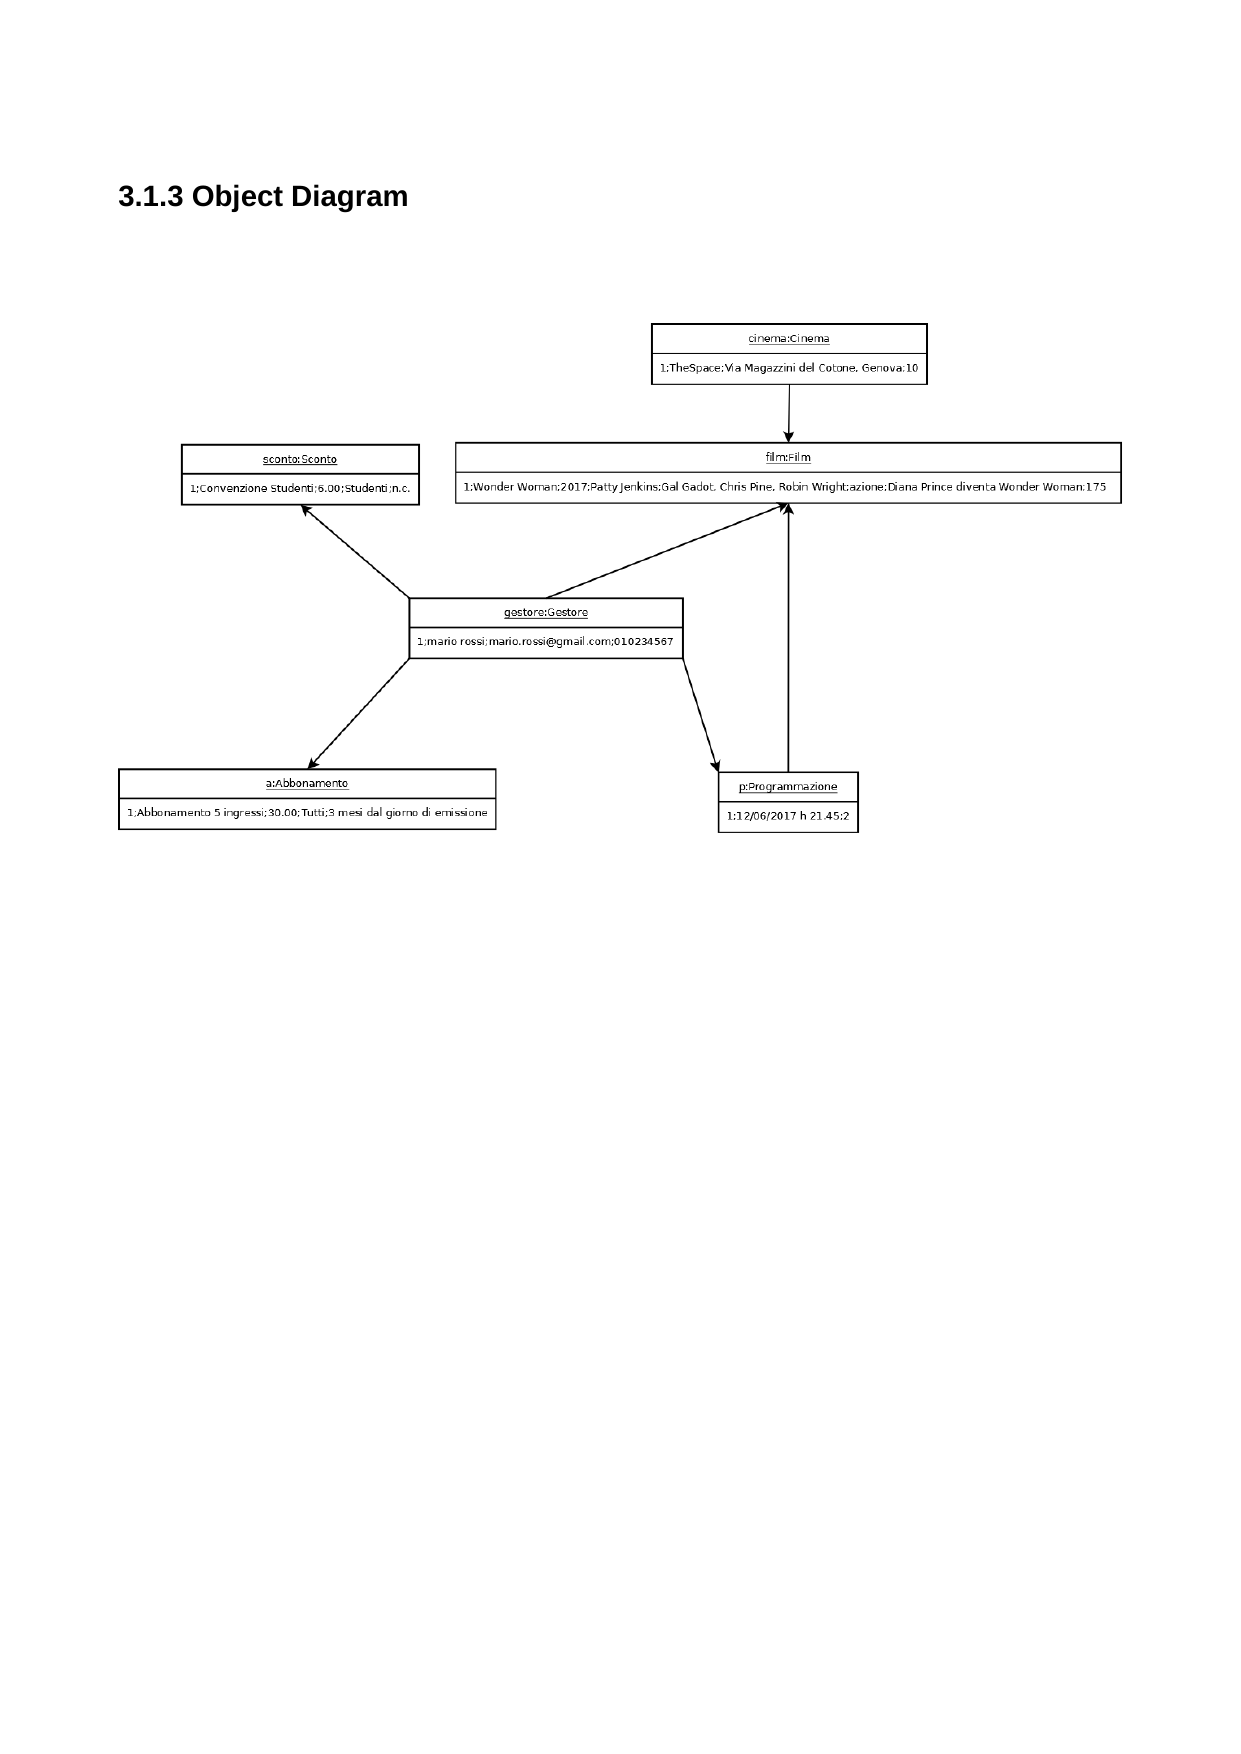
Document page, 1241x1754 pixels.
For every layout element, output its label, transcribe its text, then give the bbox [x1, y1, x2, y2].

picture [118, 323, 1123, 833]
subtitle 3.1.3 Object Diagram [118, 179, 1122, 213]
